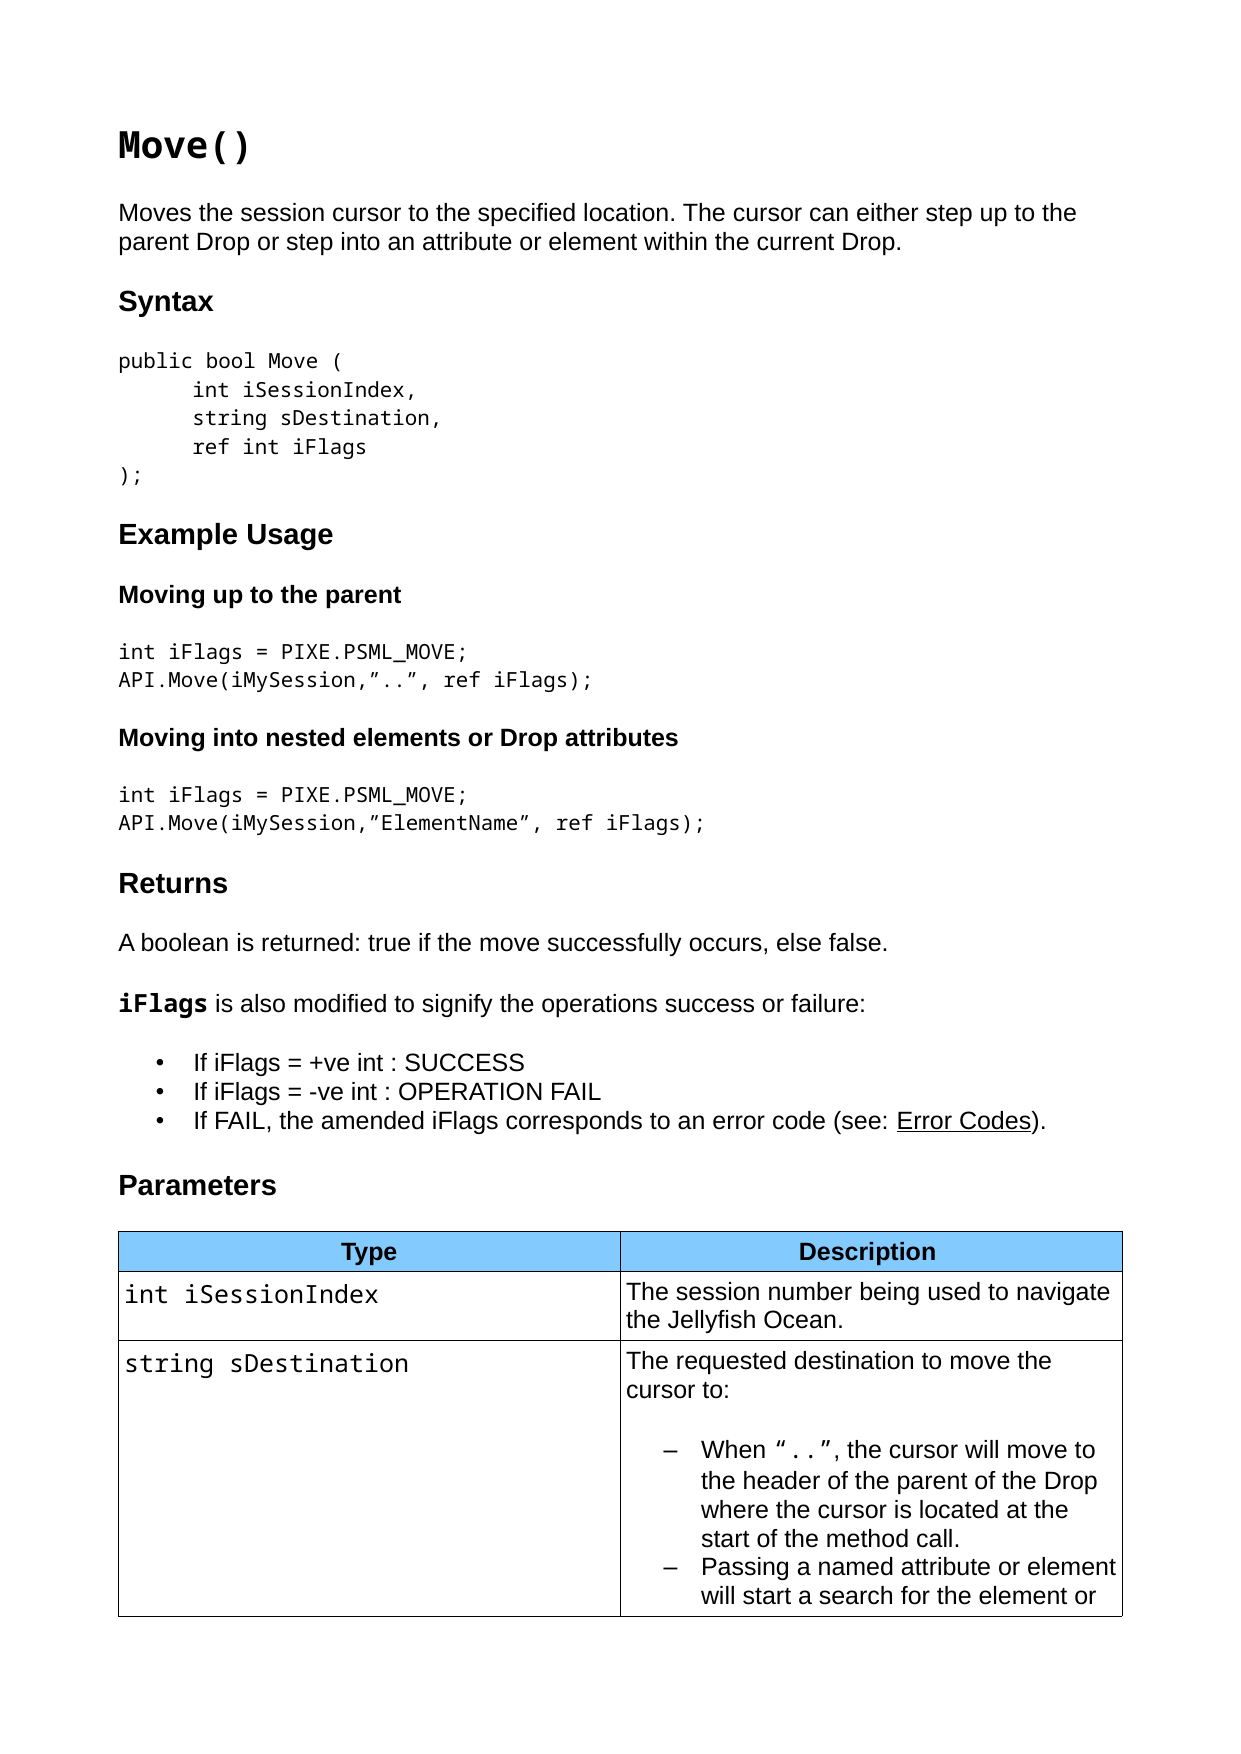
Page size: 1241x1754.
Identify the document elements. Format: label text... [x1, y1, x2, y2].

table_header Type [119, 1232, 620, 1271]
text API.Move(iMySession,”ElementName”, ref iFlags); [118, 808, 1122, 837]
text API.Move(iMySession,”..”, ref iFlags); [118, 665, 1122, 694]
text Move() [118, 118, 1122, 169]
text int iFlags = PIXE.PSML_MOVE; [118, 780, 1122, 808]
text Moving up to the parent [118, 580, 1122, 608]
text ref int iFlags [118, 432, 1122, 460]
text int iSessionIndex, [118, 375, 1122, 403]
text Returns [118, 866, 1122, 899]
text public bool Move ( [118, 346, 1122, 375]
text int iFlags = PIXE.PSML_MOVE; [118, 637, 1122, 665]
text Moves the session cursor to the specified location. The cursor can either step up to the parent Drop or step into an attribute or element within the current Drop. [118, 198, 1122, 255]
list If FAIL, the amended iFlags corresponds to an error code (see: Error Codes). [156, 1106, 1122, 1135]
text Example Usage [118, 517, 1122, 551]
text Moving into nested elements or Drop attributes [118, 722, 1122, 751]
table_cell int iSessionIndex [119, 1272, 620, 1340]
text string sDestination, [118, 403, 1122, 432]
text A boolean is returned: true if the move successfully occurs, else false. [118, 928, 1122, 957]
table_header Description [621, 1232, 1122, 1271]
text iFlags is also modified to signify the operations success or failure: [118, 985, 1122, 1019]
text Syntax [118, 284, 1122, 318]
list If iFlags = -ve int : OPERATION FAIL [156, 1077, 1122, 1106]
list If iFlags = +ve int : SUCCESS [156, 1048, 1122, 1077]
table_cell The session number being used to navigate the Jellyfish Ocean. [621, 1272, 1122, 1340]
table_cell string sDestination [119, 1341, 620, 1616]
text ); [118, 460, 1122, 489]
text Parameters [118, 1168, 1122, 1202]
table_cell The requested destination to move the cursor to: When “..”, the cursor will move to the header of the parent of the Drop where the cursor is located at the start of the method call. Passing a named attribute or element will start a search for the element or [621, 1341, 1122, 1616]
